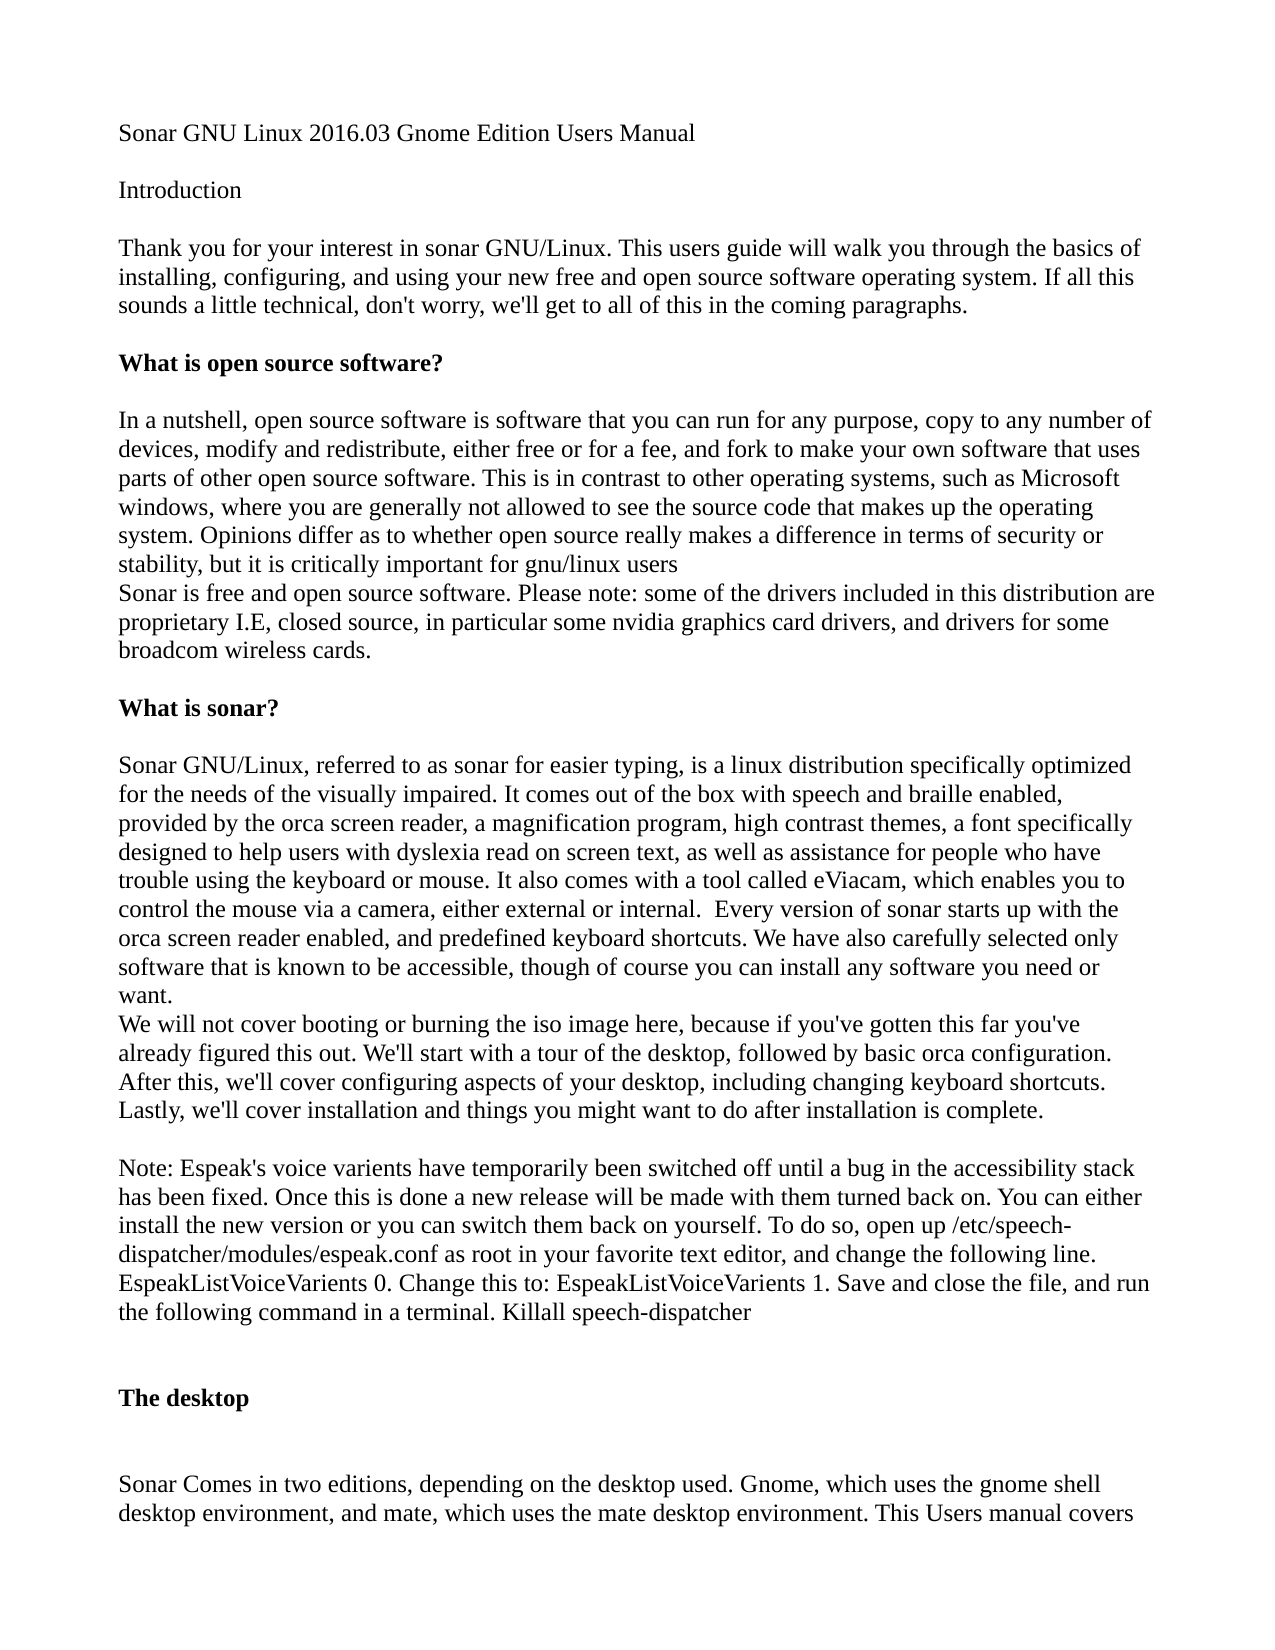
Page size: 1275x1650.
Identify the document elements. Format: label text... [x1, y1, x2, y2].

text Thank you for your interest in sonar GNU/Linux. This users guide will walk you through the basics of installing, configuring, and using your new free and open source software operating system. If all this sounds a little technical, don't worry, we'll get to all of this in the coming paragraphs. [118, 233, 1157, 319]
text Sonar GNU Linux 2016.03 Gnome Edition Users Manual [118, 118, 1157, 147]
text Sonar GNU/Linux, referred to as sonar for easier typing, is a linux distribution specifically optimized for the needs of the visually impaired. It comes out of the box with speech and braille enabled, provided by the orca screen reader, a magnification program, high contrast themes, a font specifically designed to help users with dyslexia read on screen text, as well as assistance for people who have trouble using the keyboard or mouse. It also comes with a tool called eViacam, which enables you to control the mouse via a camera, either external or internal. Every version of sonar starts up with the orca screen reader enabled, and predefined keyboard shortcuts. We have also carefully selected only software that is known to be accessible, though of course you can install any software you need or want. [118, 751, 1157, 1009]
text What is sonar? [118, 693, 1157, 722]
text The desktop [118, 1383, 1157, 1412]
text Note: Espeak's voice varients have temporarily been switched off until a bug in the accessibility stack has been fixed. Once this is done a new release will be made with them turned back on. You can either install the new version or you can switch them back on yourself. To do so, open up /etc/speech-dispatcher/modules/espeak.conf as root in your favorite text editor, and change the following line. EspeakListVoiceVarients 0. Change this to: EspeakListVoiceVarients 1. Save and close the file, and run the following command in a terminal. Killall speech-dispatcher [118, 1153, 1157, 1326]
text In a nutshell, open source software is software that you can run for any purpose, copy to any number of devices, modify and redistribute, either free or for a fee, and fork to make your own software that uses parts of other open source software. This is in contrast to other operating systems, such as Microsoft windows, where you are generally not allowed to see the source code that makes up the operating system. Opinions differ as to whether open source really makes a difference in terms of security or stability, but it is critically important for gnu/linux users [118, 406, 1157, 578]
text We will not cover booting or burning the iso image here, because if you've gotten this far you've already figured this out. We'll start with a tour of the desktop, followed by basic orca configuration. After this, we'll cover configuring aspects of your desktop, including changing keyboard shortcuts. Lastly, we'll cover installation and things you might want to do after installation is complete. [118, 1009, 1157, 1124]
text What is open source software? [118, 348, 1157, 377]
text Sonar is free and open source software. Please note: some of the drivers included in this distribution are proprietary I.E, closed source, in particular some nvidia graphics card drivers, and drivers for some broadcom wireless cards. [118, 578, 1157, 664]
text Sonar Comes in two editions, depending on the desktop used. Gnome, which uses the gnome shell desktop environment, and mate, which uses the mate desktop environment. This Users manual covers [118, 1469, 1157, 1527]
text Introduction [118, 176, 1157, 204]
